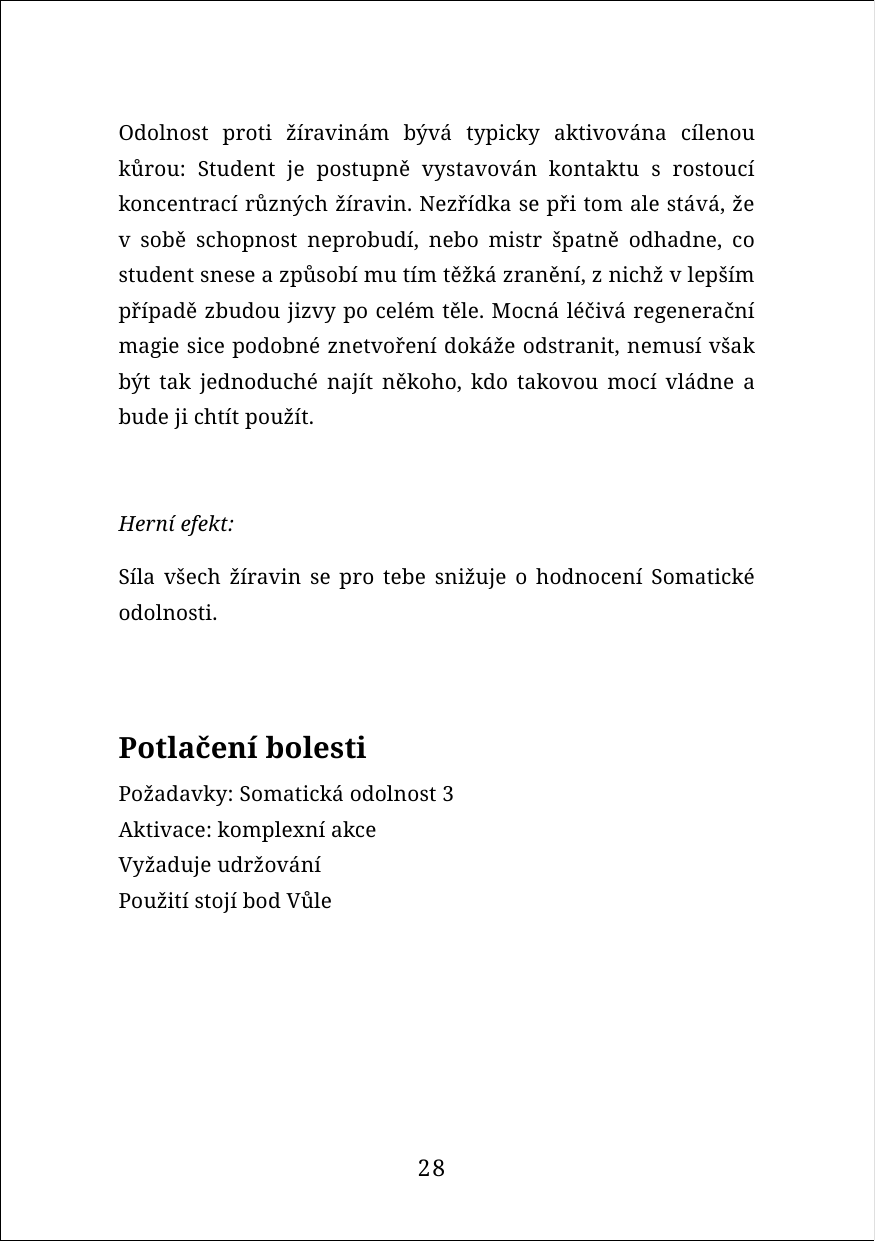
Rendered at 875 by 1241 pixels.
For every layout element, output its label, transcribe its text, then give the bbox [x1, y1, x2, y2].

text Požadavky: Somatická odolnost 3 Aktivace: komplexní akce Vyžaduje udržování Použití stojí bod Vůle [118, 779, 756, 914]
text Síla všech žíravin se pro tebe snižuje o hodnocení Somatické odolnosti. [118, 562, 756, 626]
text Odolnost proti žíravinám bývá typicky aktivována cílenou kůrou: Student je postupně vystavován kontaktu s rostoucí koncentrací různých žíravin. Nezřídka se při tom ale stává, že v sobě schopnost neprobudí, nebo mistr špatně odhadne, co student snese a způsobí mu tím těžká zranění, z nichž v lepším případě zbudou jizvy po celém těle. Mocná léčivá regenerační magie sice podobné znetvoření dokáže odstranit, nemusí však být tak jednoduché najít někoho, kdo takovou mocí vládne a bude ji chtít použít. [118, 118, 756, 431]
subtitle Potlačení bolesti [118, 728, 756, 767]
text Herní efekt: [118, 509, 756, 537]
